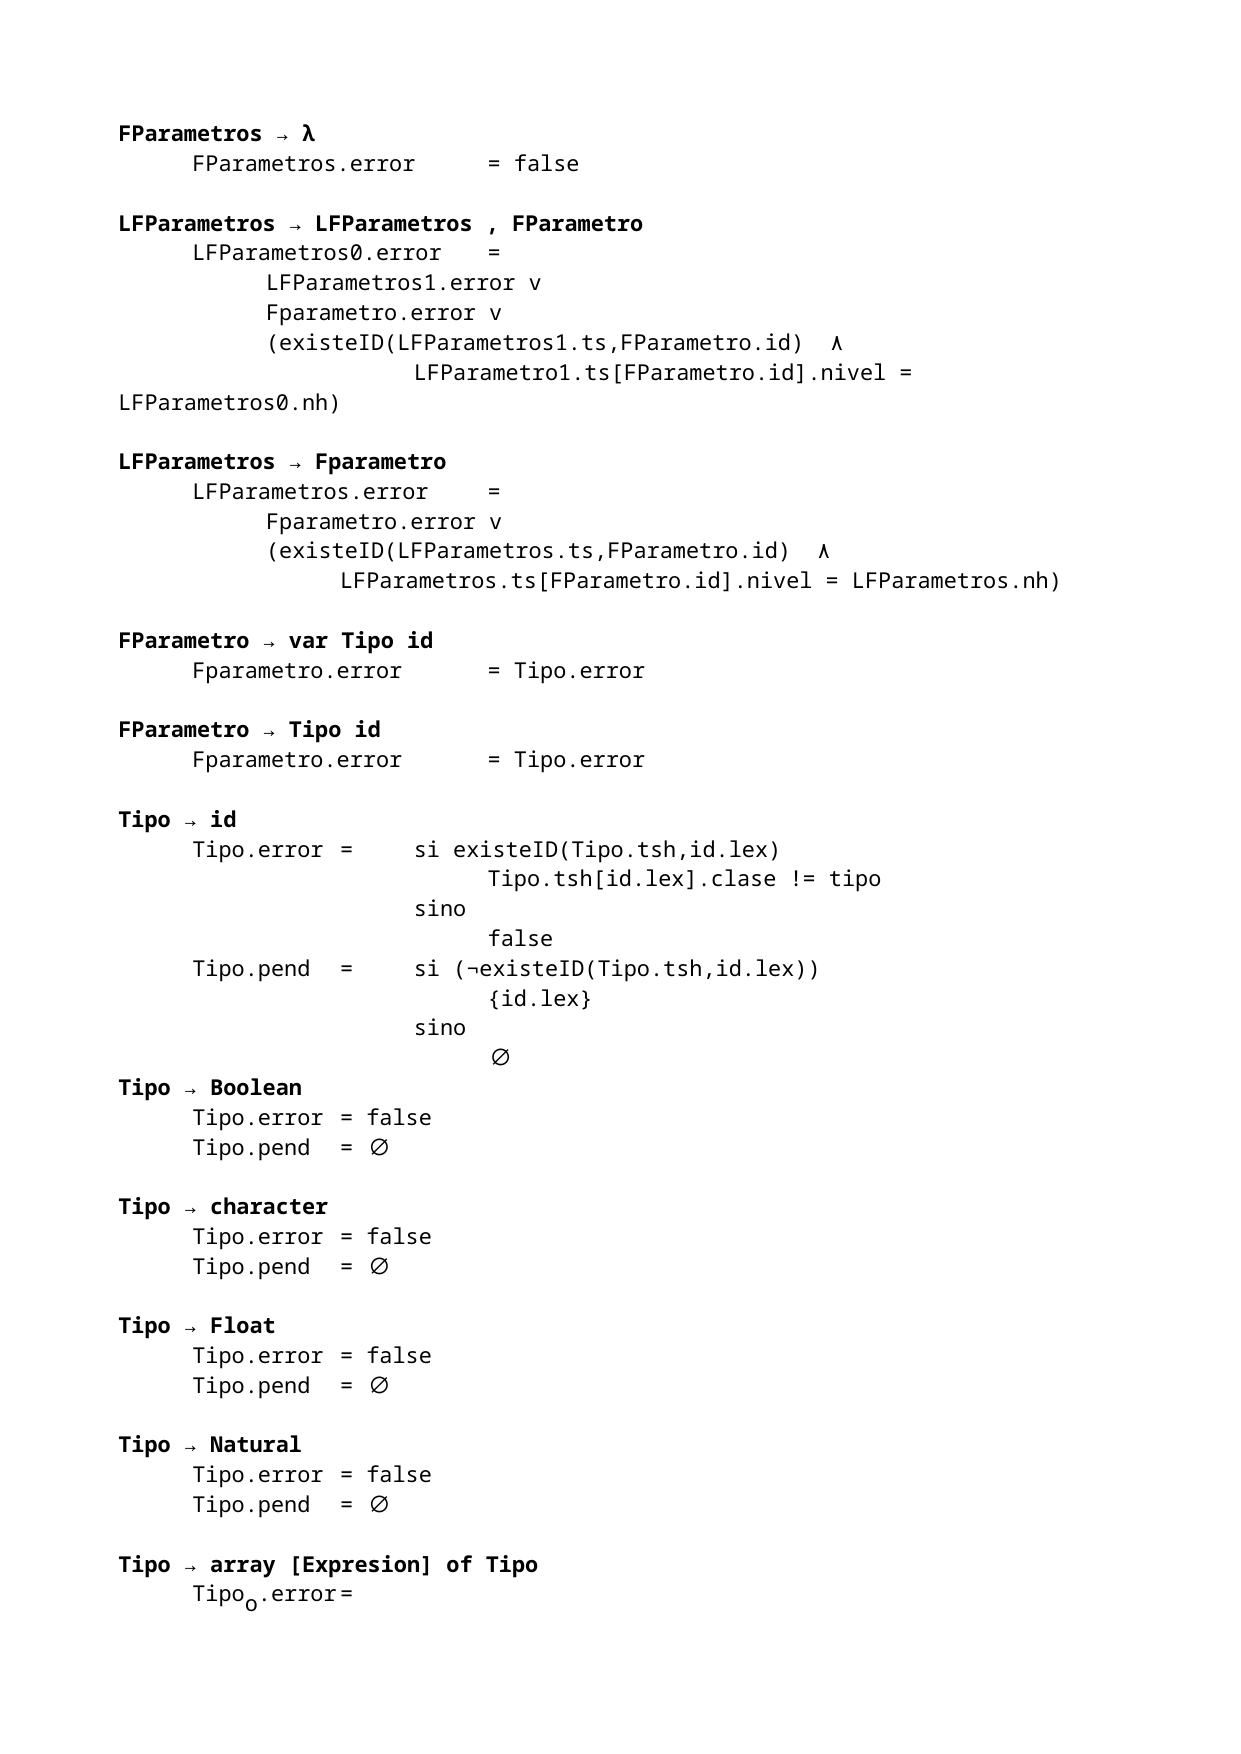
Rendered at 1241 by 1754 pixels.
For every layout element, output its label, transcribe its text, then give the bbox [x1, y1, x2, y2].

text Fparametro.error v (existeID(LFParametros.ts,FParametro.id) ٨ LFParametros.ts[FParametro.id].nivel = LFParametros.nh) [118, 506, 1122, 595]
text LFParametros → LFParametros , FParametro [118, 207, 1122, 237]
text Tipo.pend = ∅ [118, 1251, 1122, 1280]
text FParametros → λ [118, 118, 1122, 148]
text Tipo.error = false [118, 1459, 1122, 1489]
text Fparametro.error = Tipo.error [118, 655, 1122, 684]
text Tipo → id [118, 804, 1122, 833]
text FParametro → Tipo id [118, 714, 1122, 744]
text ∅ [340, 1042, 1122, 1072]
text {id.lex} [118, 982, 1122, 1012]
text false [266, 923, 1122, 953]
text Tipoo.error = [118, 1578, 1122, 1618]
text FParametros.error = false [118, 148, 1122, 178]
text Tipo.tsh[id.lex].clase != tipo [118, 863, 1122, 893]
text Tipo.error = false [118, 1221, 1122, 1251]
text Tipo.error = false [118, 1340, 1122, 1370]
text LFParametros → Fparametro [118, 446, 1122, 476]
text LFParametros0.error = [118, 237, 1122, 267]
text Tipo → Float [118, 1310, 1122, 1340]
text Tipo.pend = si (¬existeID(Tipo.tsh,id.lex)) [118, 953, 1122, 982]
text Tipo → array [Expresion] of Tipo [118, 1548, 1122, 1578]
text Tipo.pend = ∅ [118, 1489, 1122, 1519]
text Tipo.error = si existeID(Tipo.tsh,id.lex) [118, 833, 1122, 863]
text FParametro → var Tipo id [118, 625, 1122, 655]
text LFParametros1.error v [118, 267, 1122, 297]
text sino [118, 893, 1122, 923]
text Tipo.pend = ∅ [118, 1131, 1122, 1161]
text Tipo.error = false [118, 1102, 1122, 1131]
text sino [118, 1012, 1122, 1042]
text Fparametro.error = Tipo.error [118, 744, 1122, 774]
text Tipo.pend = ∅ [118, 1370, 1122, 1399]
text Fparametro.error v (existeID(LFParametros1.ts,FParametro.id) ٨ LFParametro1.ts[FParametro.id].nivel = LFParametros0.nh) [118, 297, 1122, 416]
text Tipo → Boolean [118, 1072, 1122, 1102]
text Tipo → Natural [118, 1429, 1122, 1459]
text LFParametros.error = [118, 476, 1122, 506]
text Tipo → character [118, 1191, 1122, 1221]
